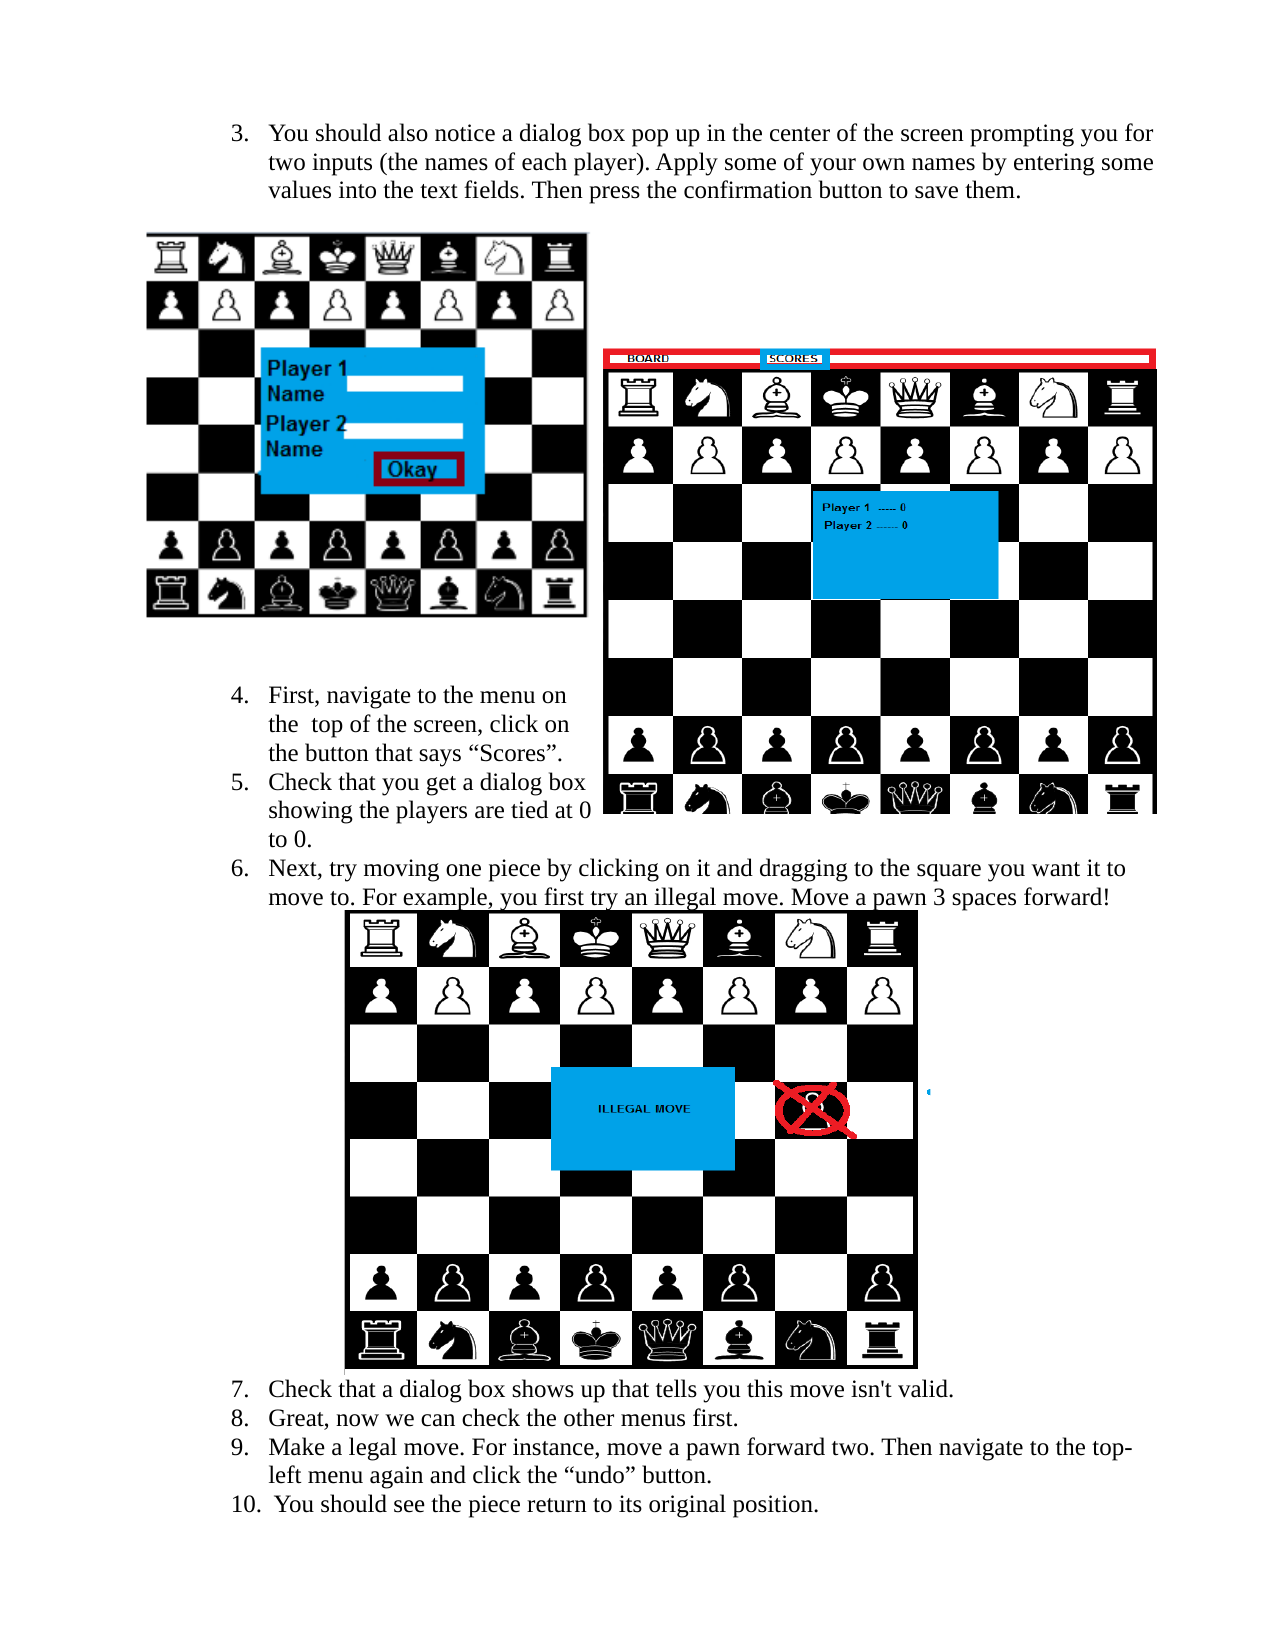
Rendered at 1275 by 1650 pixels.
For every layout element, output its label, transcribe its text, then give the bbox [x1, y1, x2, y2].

list You should also notice a dialog box pop up in the center of the screen prompting you for two inputs (the names of each player). Apply some of your own names by entering some values into the text fields. Then press the confirmation button to save them. [231, 118, 1157, 204]
list Great, now we can check the other menus first. [231, 1403, 1157, 1432]
list Make a legal move. For instance, move a pawn forward two. Then navigate to the top-left menu again and click the “undo” button. [231, 1432, 1157, 1489]
list You should see the piece return to its original position. [231, 1489, 1157, 1518]
list First, navigate to the menu on the top of the screen, click on the button that says “Scores”. [231, 681, 597, 767]
list Check that you get a dialog box showing the players are tied at 0 to 0. [231, 767, 1157, 853]
list Next, try moving one piece by clicking on it and dragging to the square you want it to move to. For example, you first try an illegal move. Move a pawn 3 spaces forward! [231, 853, 1157, 911]
list Check that a dialog box shows up that tells you this move isn't valid. [231, 911, 1157, 1403]
